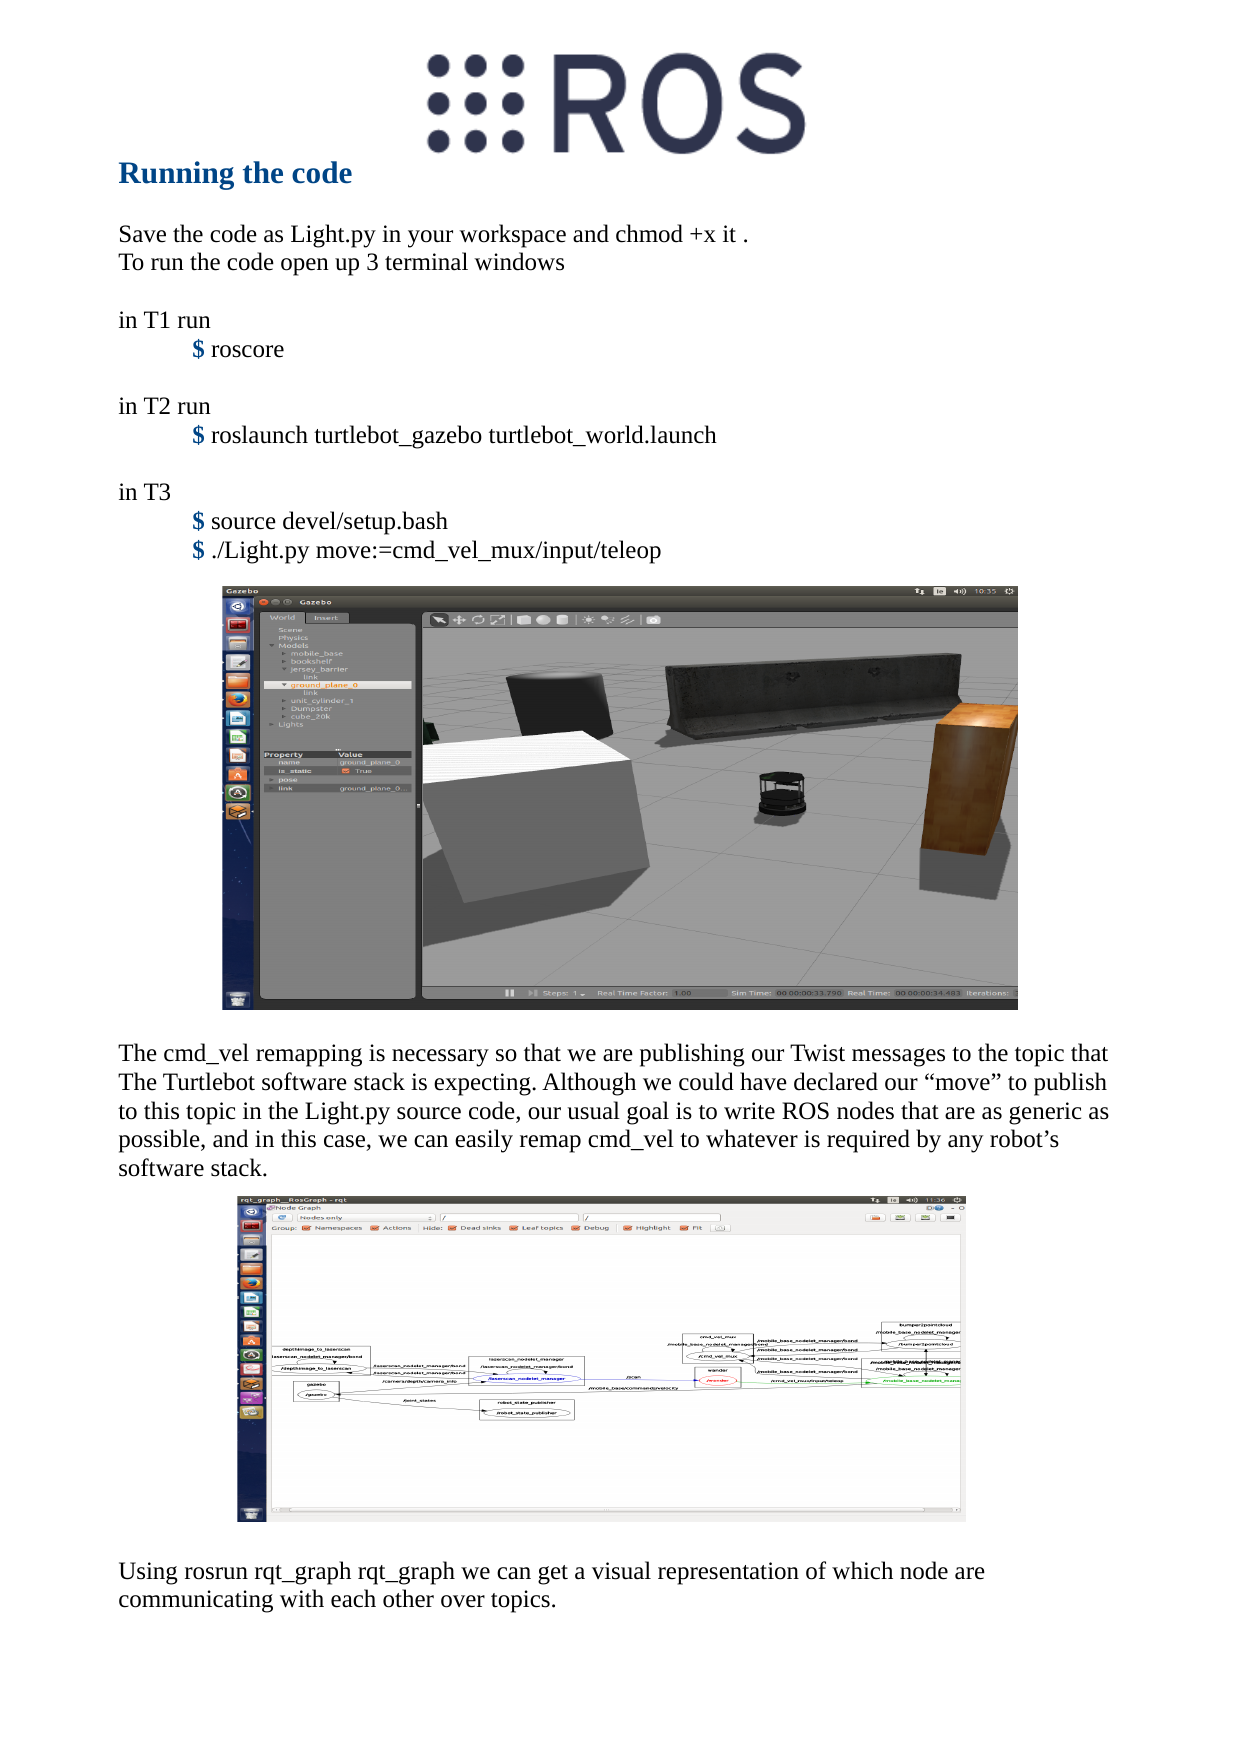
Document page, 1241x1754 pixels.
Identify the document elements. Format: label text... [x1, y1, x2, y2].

text The cmd_vel remapping is necessary so that we are publishing our Twist messages to the topic that The Turtlebot software stack is expecting. Although we could have declared our “move” to publish to this topic in the Light.py source code, our usual goal is to write ROS nodes that are as generic as possible, and in this case, we can easily remap cmd_vel to whatever is required by any robot’s software stack. [118, 1038, 1122, 1182]
picture [421, 47, 819, 162]
picture [222, 586, 1018, 1010]
text $ roscore [118, 334, 1122, 362]
text $ roslaunch turtlebot_gazebo turtlebot_world.launch [118, 420, 1122, 449]
text $ ./Light.py move:=cmd_vel_mux/input/teleop [118, 535, 1122, 564]
text Using rosrun rqt_graph rqt_graph we can get a visual representation of which node are communicating with each other over topics. [118, 1556, 1122, 1613]
text in T1 run [118, 305, 1122, 334]
text in T2 run [118, 391, 1122, 420]
picture [237, 1196, 966, 1522]
text $ source devel/setup.bash [118, 506, 1122, 535]
text Running the code [118, 154, 1122, 190]
text in T3 [118, 477, 1122, 506]
text To run the code open up 3 terminal windows [118, 247, 1122, 276]
text Save the code as Light.py in your workspace and chmod +x it . [118, 219, 1122, 247]
